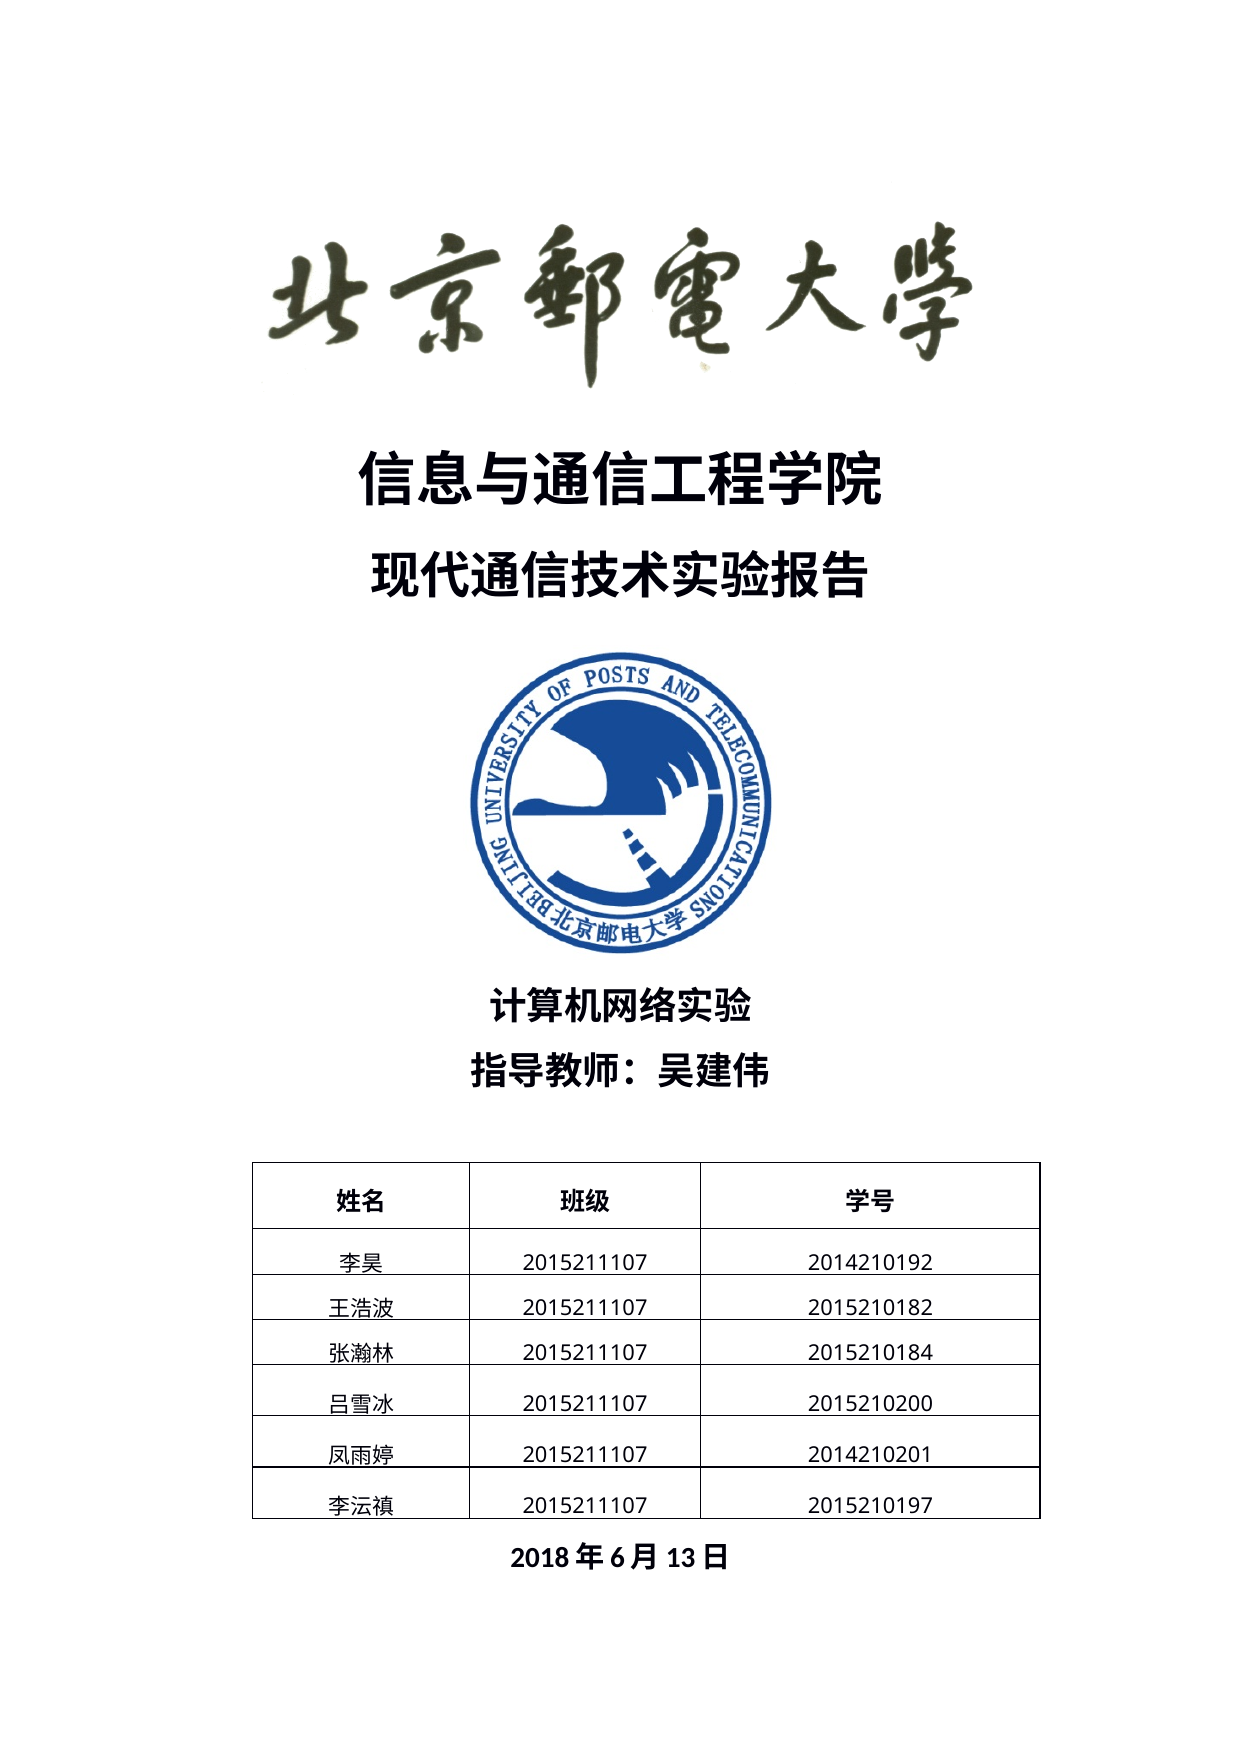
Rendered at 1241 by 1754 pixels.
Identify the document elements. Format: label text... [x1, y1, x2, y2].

table_cell 2015211107 [470, 1468, 700, 1518]
table_cell 2015211107 [470, 1365, 700, 1415]
picture [463, 645, 778, 960]
table_cell 吕雪冰 [253, 1365, 469, 1415]
table_cell 王浩波 [253, 1275, 469, 1319]
table_cell 张瀚林 [253, 1320, 469, 1364]
picture [216, 165, 1024, 413]
table_cell 2015210197 [701, 1468, 1039, 1518]
text 信息与通信工程学院 [187, 422, 1053, 519]
table_cell 李昊 [253, 1229, 469, 1274]
text 指导教师：吴建伟 [187, 1032, 1053, 1097]
table_header 学号 [701, 1163, 1039, 1228]
table_cell 2015210184 [701, 1320, 1039, 1364]
table_cell 2015211107 [470, 1320, 700, 1364]
table_cell 2015211107 [470, 1275, 700, 1319]
table_header 姓名 [253, 1163, 469, 1228]
table_header 班级 [470, 1163, 700, 1228]
table_cell 李沄禛 [253, 1468, 469, 1518]
text 2018年6月13日 [187, 1519, 1053, 1584]
table_cell 2015211107 [470, 1416, 700, 1466]
table_cell 2014210192 [701, 1229, 1039, 1274]
table_cell 2015210200 [701, 1365, 1039, 1415]
table_cell 凤雨婷 [253, 1416, 469, 1466]
table_cell 2015211107 [470, 1229, 700, 1274]
table_cell 2015210182 [701, 1275, 1039, 1319]
text 现代通信技术实验报告 [187, 519, 1053, 617]
table_cell 2014210201 [701, 1416, 1039, 1466]
text 计算机网络实验 [187, 967, 1053, 1032]
